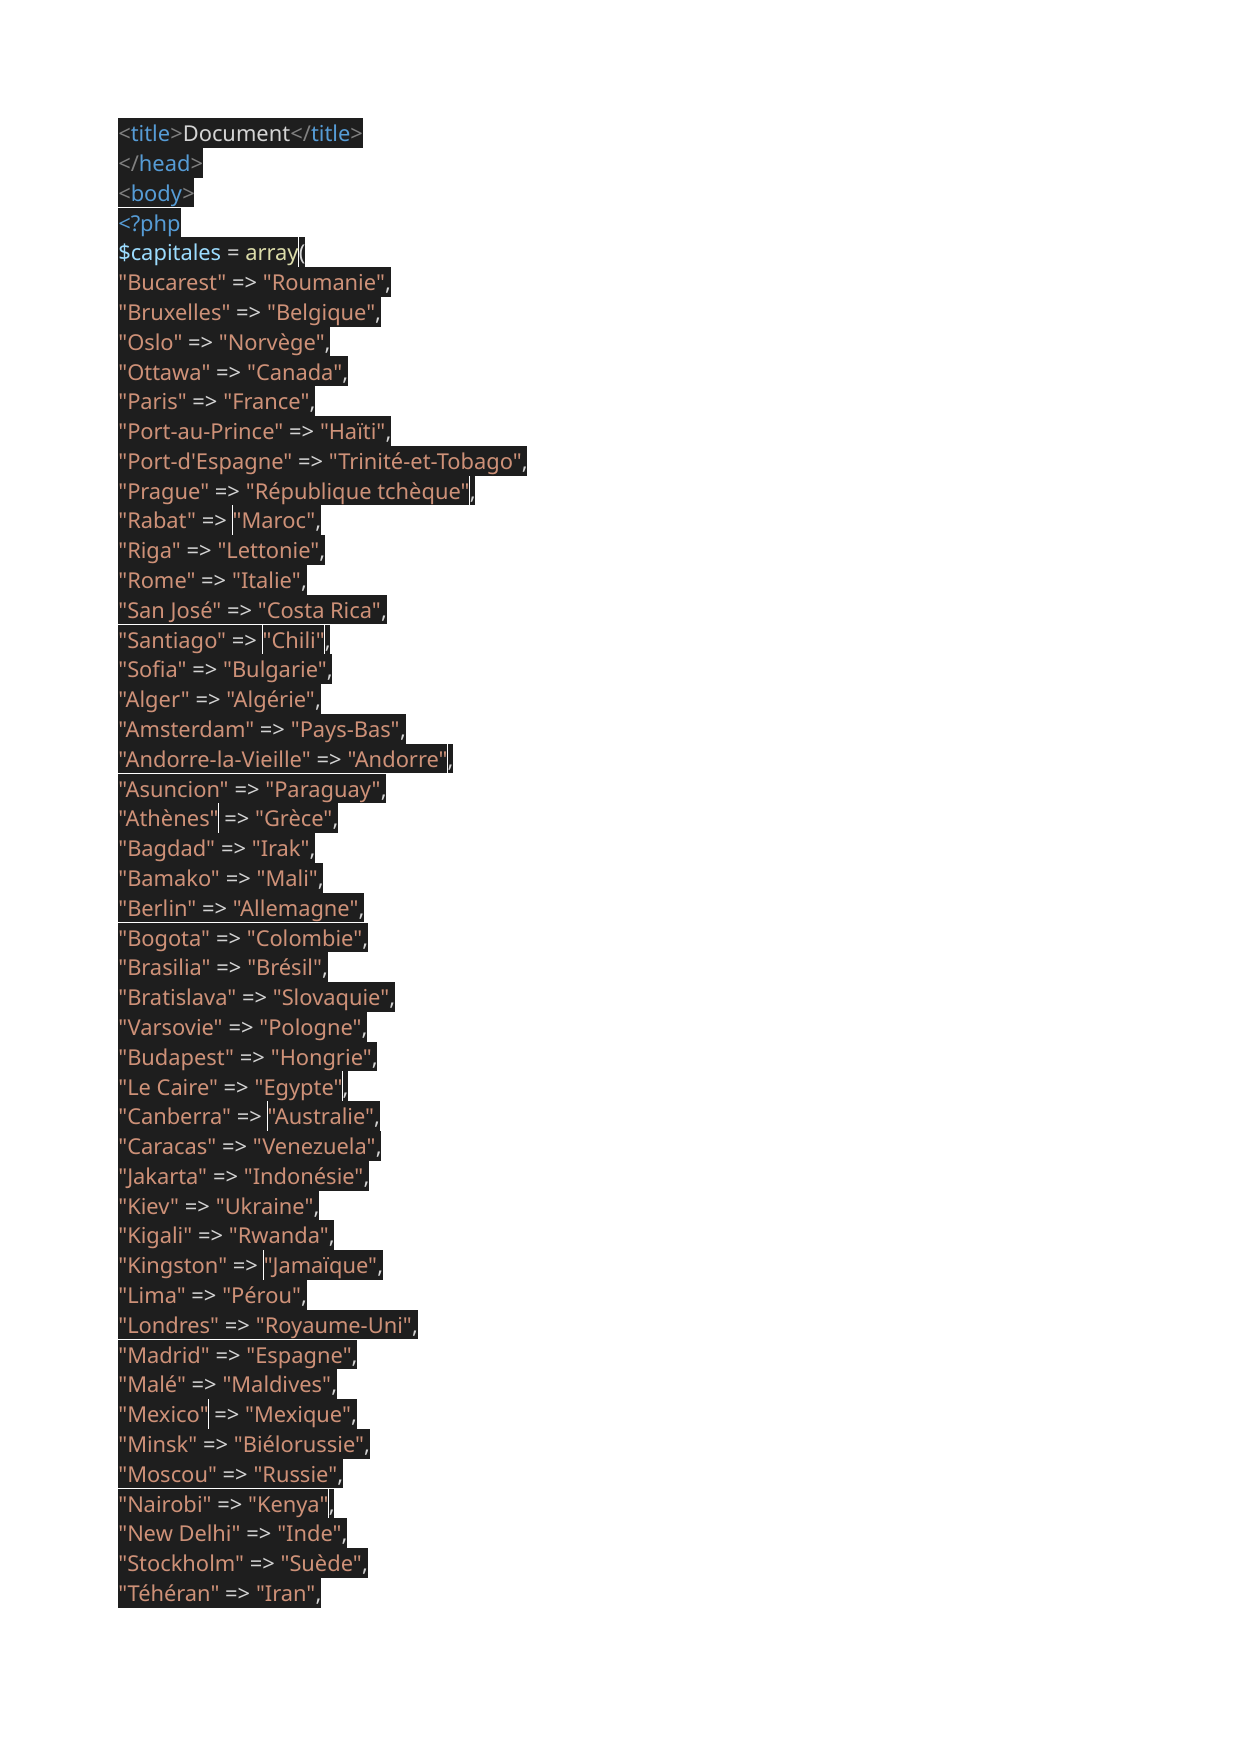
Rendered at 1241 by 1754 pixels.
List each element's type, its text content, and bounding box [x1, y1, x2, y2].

text "Prague" => "République tchèque", [118, 476, 1122, 505]
text "Le Caire" => "Egypte", [118, 1071, 1122, 1101]
text "Budapest" => "Hongrie", [118, 1042, 1122, 1071]
text "Nairobi" => "Kenya", [118, 1488, 1122, 1518]
text "Kingston" => "Jamaïque", [118, 1250, 1122, 1280]
text "Ottawa" => "Canada", [118, 356, 1122, 386]
text "Minsk" => "Biélorussie", [118, 1429, 1122, 1459]
text "Bogota" => "Colombie", [118, 922, 1122, 952]
text "Varsovie" => "Pologne", [118, 1012, 1122, 1042]
text "Bruxelles" => "Belgique", [118, 297, 1122, 327]
text "Brasilia" => "Brésil", [118, 952, 1122, 982]
text "Amsterdam" => "Pays-Bas", [118, 714, 1122, 744]
text "Madrid" => "Espagne", [118, 1339, 1122, 1369]
text "Asuncion" => "Paraguay", [118, 773, 1122, 803]
text "Rabat" => "Maroc", [118, 505, 1122, 535]
text "Canberra" => "Australie", [118, 1101, 1122, 1131]
text "Port-d'Espagne" => "Trinité-et-Tobago", [118, 446, 1122, 476]
text <?php [118, 207, 1122, 237]
text "Caracas" => "Venezuela", [118, 1131, 1122, 1161]
text </head> [118, 148, 1122, 178]
text "Oslo" => "Norvège", [118, 327, 1122, 356]
text "Téhéran" => "Iran", [118, 1578, 1122, 1608]
text "Jakarta" => "Indonésie", [118, 1161, 1122, 1191]
text "Paris" => "France", [118, 386, 1122, 416]
text "Riga" => "Lettonie", [118, 535, 1122, 565]
text "Mexico" => "Mexique", [118, 1399, 1122, 1429]
text "Kiev" => "Ukraine", [118, 1191, 1122, 1220]
text <body> [118, 178, 1122, 207]
text "San José" => "Costa Rica", [118, 595, 1122, 624]
text "Berlin" => "Allemagne", [118, 893, 1122, 922]
text "Rome" => "Italie", [118, 565, 1122, 595]
text "Malé" => "Maldives", [118, 1369, 1122, 1399]
text $capitales = array( [118, 237, 1122, 267]
text "Bratislava" => "Slovaquie", [118, 982, 1122, 1012]
text "Andorre-la-Vieille" => "Andorre", [118, 744, 1122, 773]
text "Alger" => "Algérie", [118, 684, 1122, 714]
text "Moscou" => "Russie", [118, 1459, 1122, 1488]
text "Santiago" => "Chili", [118, 624, 1122, 654]
text <title>Document</title> [118, 118, 1122, 148]
text "Londres" => "Royaume-Uni", [118, 1310, 1122, 1339]
text "Sofia" => "Bulgarie", [118, 654, 1122, 684]
text "Stockholm" => "Suède", [118, 1548, 1122, 1578]
text "Bamako" => "Mali", [118, 863, 1122, 893]
text "Athènes" => "Grèce", [118, 803, 1122, 833]
text "Bagdad" => "Irak", [118, 833, 1122, 863]
text "Bucarest" => "Roumanie", [118, 267, 1122, 297]
text "New Delhi" => "Inde", [118, 1518, 1122, 1548]
text "Lima" => "Pérou", [118, 1280, 1122, 1310]
text "Kigali" => "Rwanda", [118, 1220, 1122, 1250]
text "Port-au-Prince" => "Haïti", [118, 416, 1122, 446]
